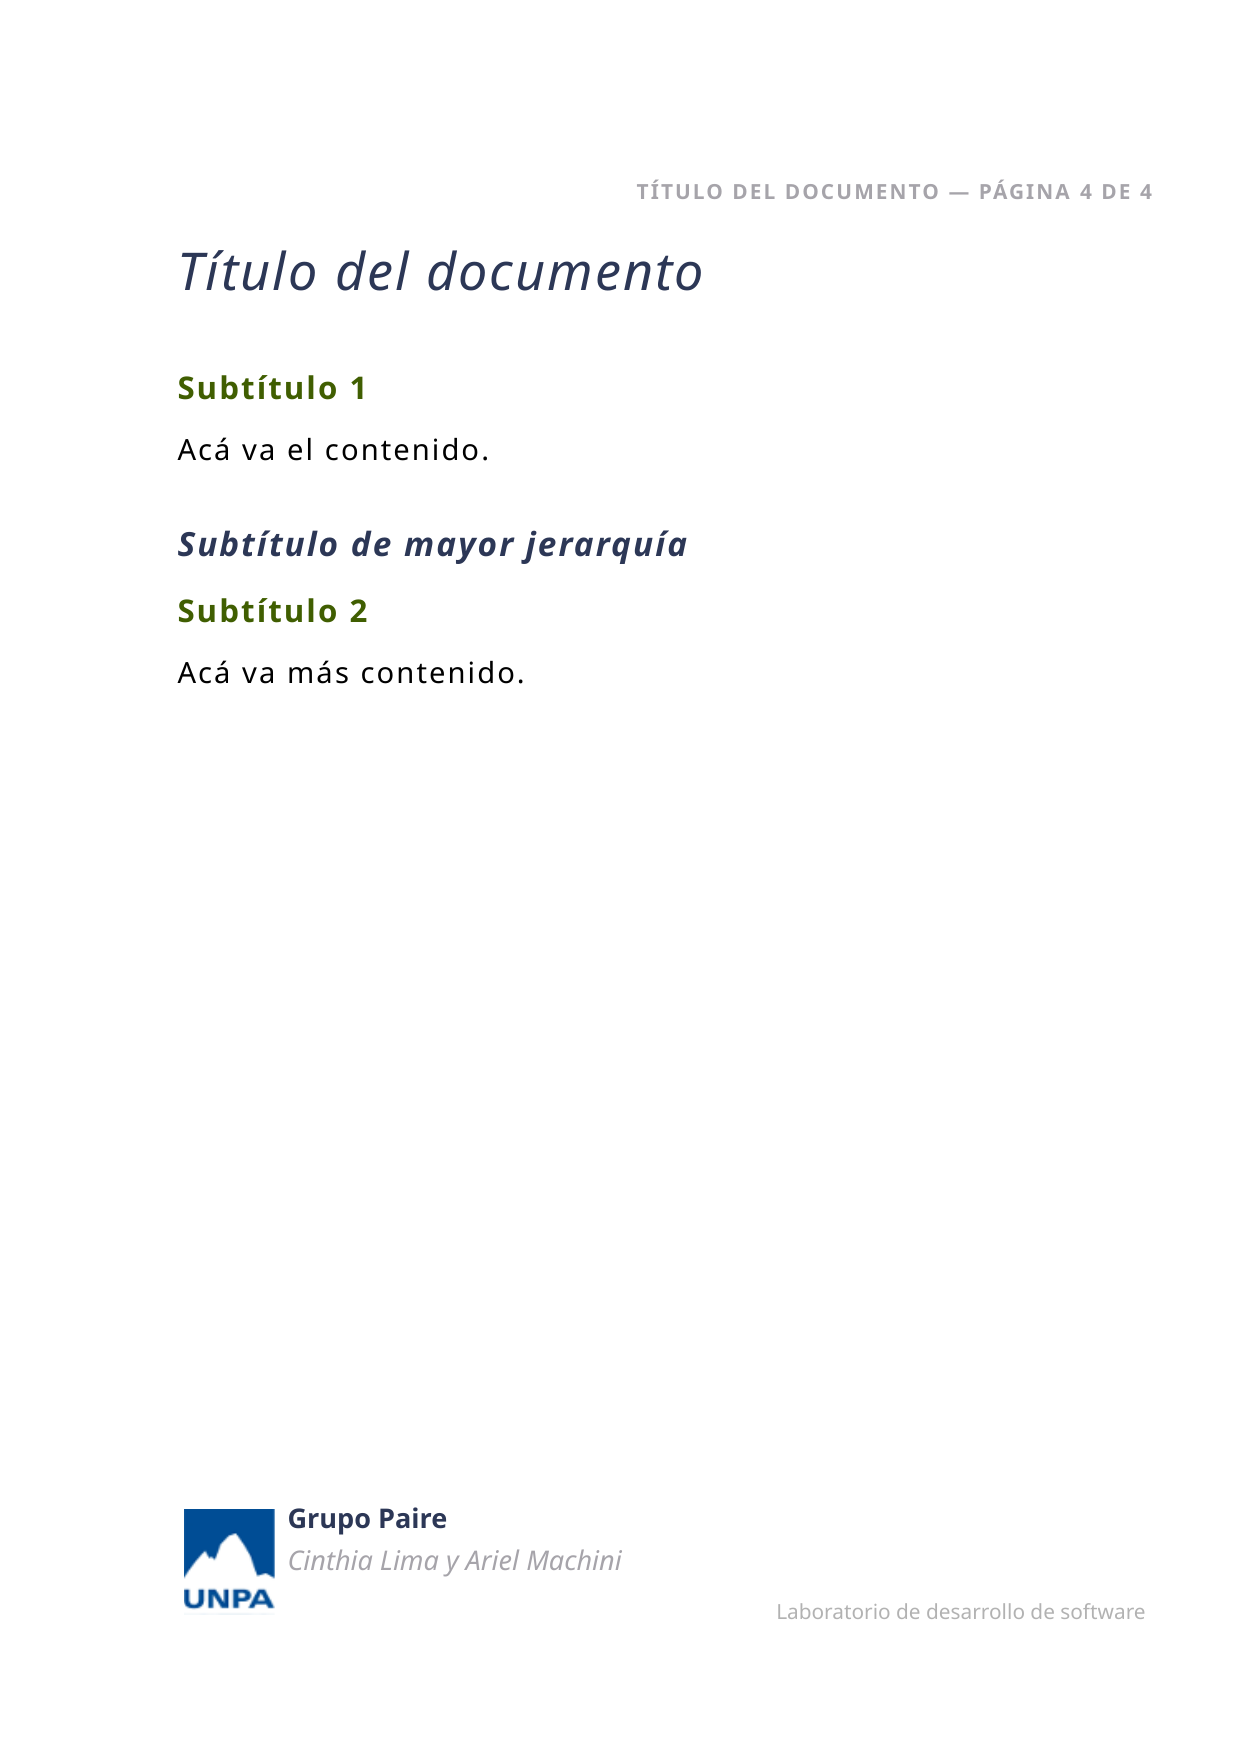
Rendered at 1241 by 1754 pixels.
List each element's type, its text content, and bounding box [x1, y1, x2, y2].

text Acá va el contenido. [177, 429, 1152, 469]
picture [184, 1509, 275, 1615]
text Subtítulo 1 [177, 366, 1152, 408]
text Título del documento [177, 235, 1152, 306]
text Subtítulo de mayor jerarquía [177, 521, 1152, 566]
text Acá va más contenido. [177, 653, 1152, 692]
text Subtítulo 2 [177, 589, 1152, 631]
